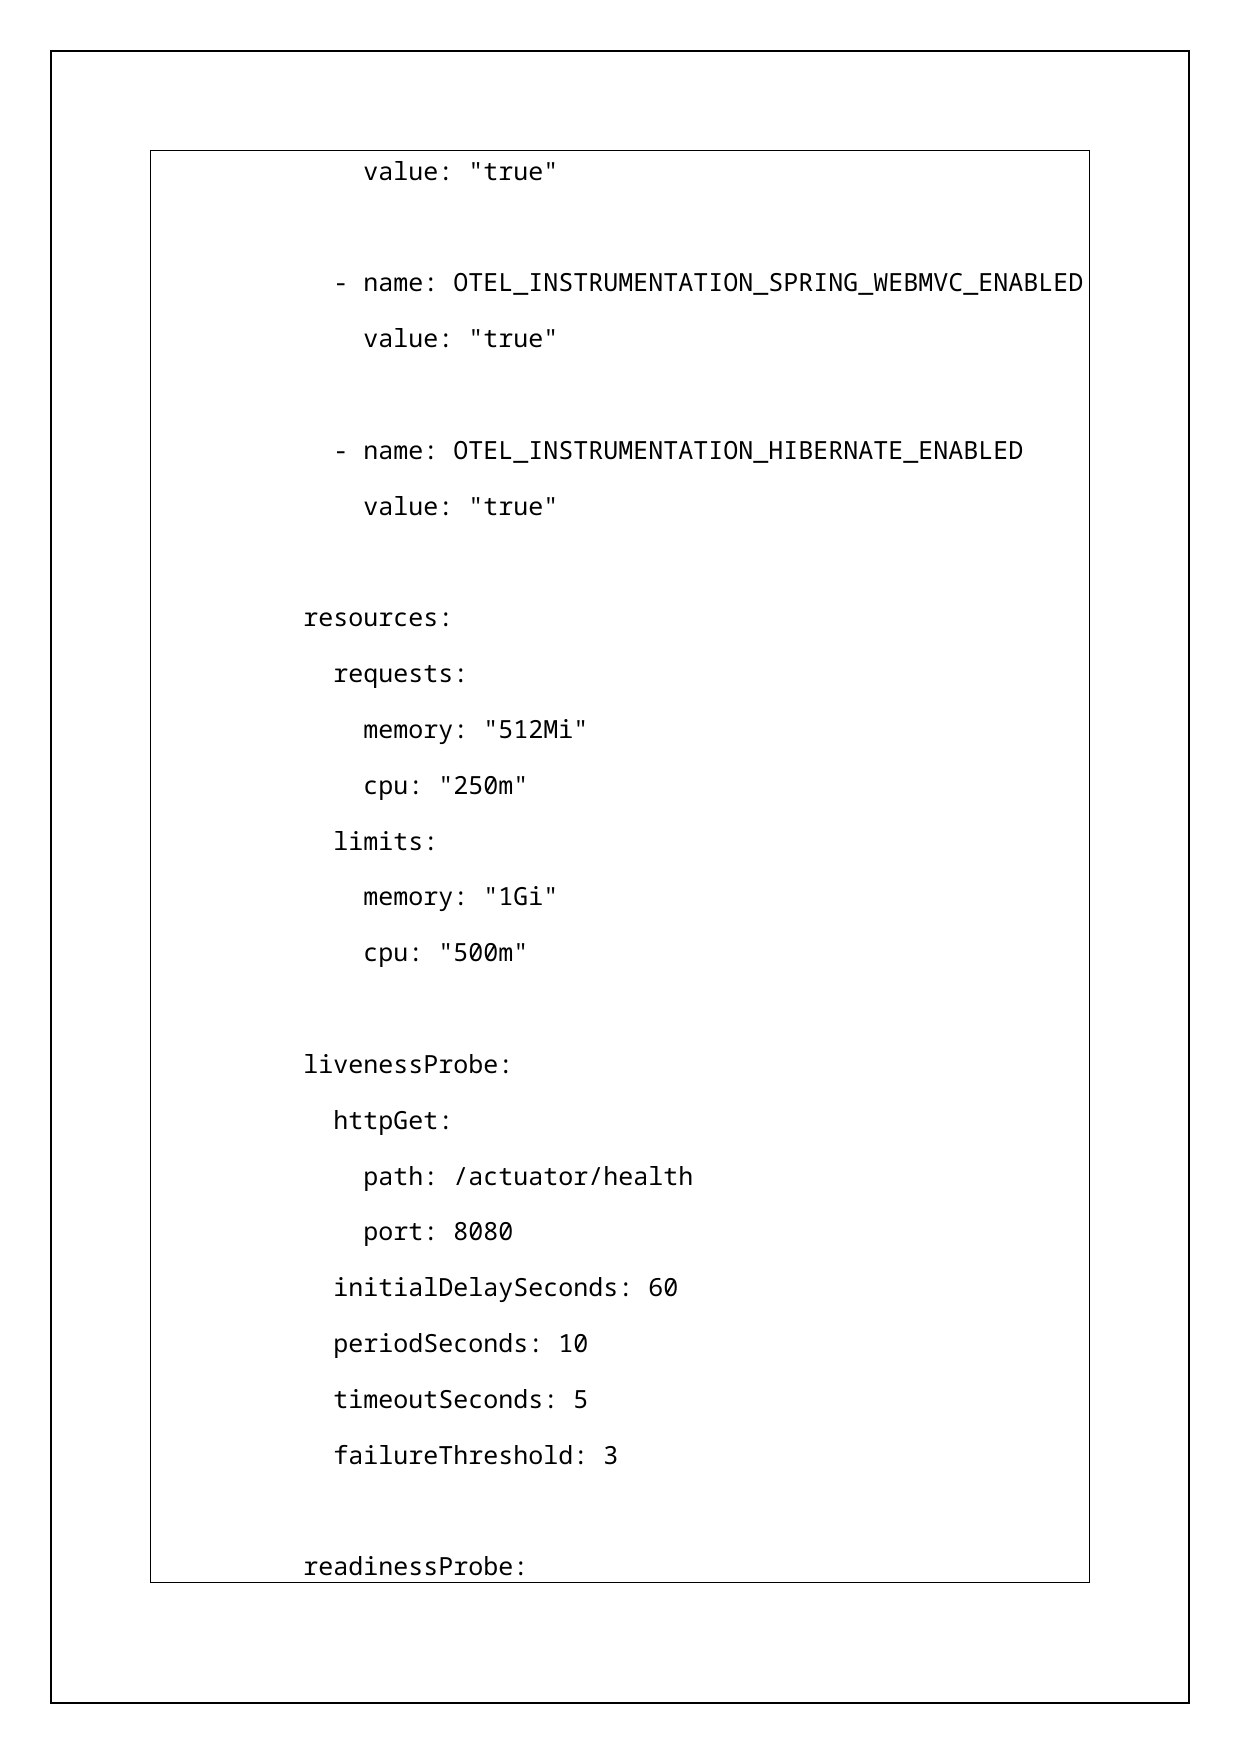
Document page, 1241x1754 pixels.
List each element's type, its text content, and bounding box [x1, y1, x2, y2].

text livenessProbe: [151, 1043, 1089, 1081]
text timeoutSeconds: 5 [151, 1378, 1089, 1416]
text initialDelaySeconds: 60 [151, 1267, 1089, 1304]
text readinessProbe: [151, 1546, 1089, 1582]
text httpGet: [151, 1099, 1089, 1136]
text - name: OTEL_INSTRUMENTATION_HIBERNATE_ENABLED [151, 429, 1089, 466]
text value: "true" [151, 485, 1089, 522]
text resources: [151, 597, 1089, 634]
text value: "true" [151, 317, 1089, 355]
text limits: [151, 820, 1089, 857]
text periodSeconds: 10 [151, 1322, 1089, 1360]
text - name: OTEL_INSTRUMENTATION_SPRING_WEBMVC_ENABLED [151, 262, 1089, 299]
text path: /actuator/health [151, 1155, 1089, 1192]
text value: "true" [151, 151, 1089, 187]
text requests: [151, 652, 1089, 690]
text memory: "512Mi" [151, 708, 1089, 746]
text memory: "1Gi" [151, 876, 1089, 913]
text failureThreshold: 3 [151, 1434, 1089, 1471]
text port: 8080 [151, 1211, 1089, 1248]
text cpu: "500m" [151, 932, 1089, 969]
text cpu: "250m" [151, 764, 1089, 801]
